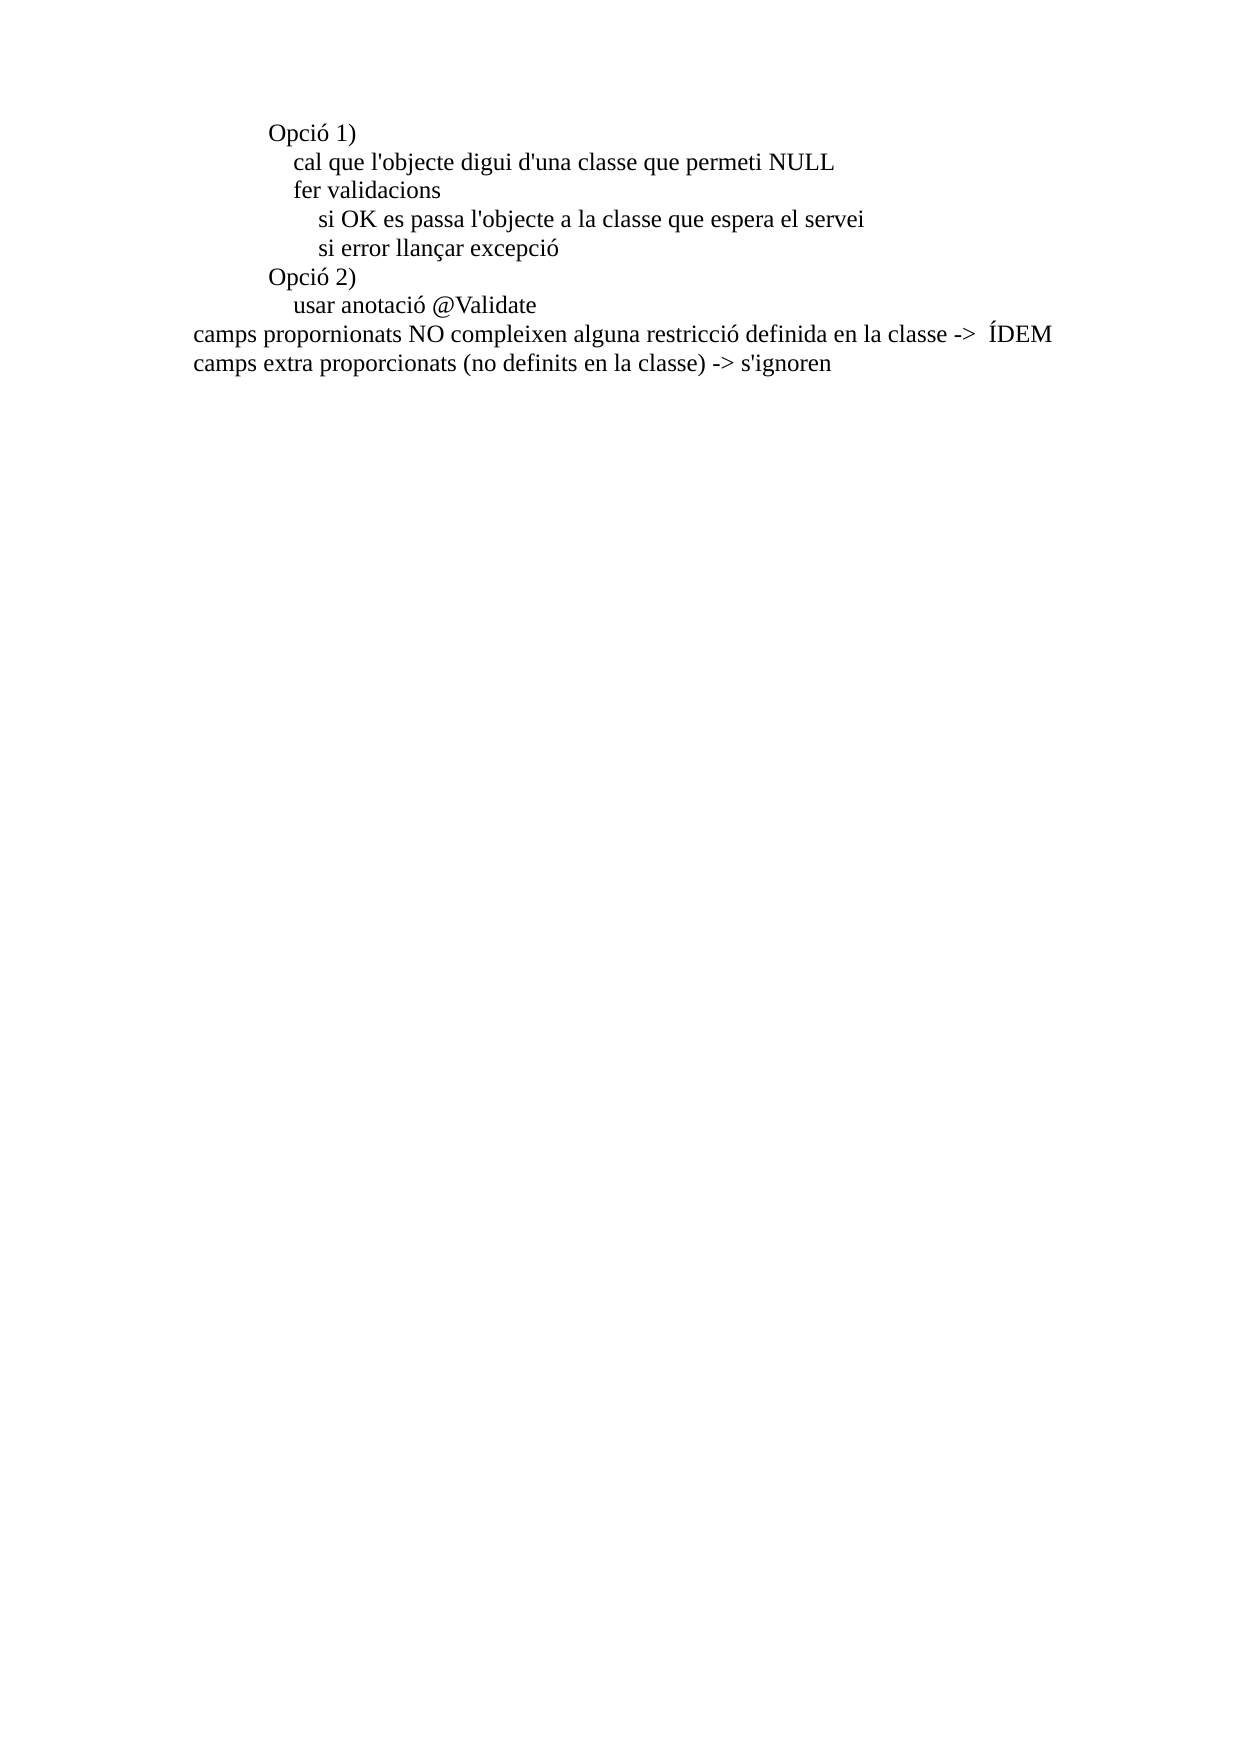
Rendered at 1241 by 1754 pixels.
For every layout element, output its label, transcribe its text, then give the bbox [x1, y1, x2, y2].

text Opció 2) [118, 262, 1122, 291]
text Opció 1) [118, 118, 1122, 147]
text si OK es passa l'objecte a la classe que espera el servei [118, 204, 1122, 233]
text usar anotació @Validate [118, 291, 1122, 319]
text camps extra proporcionats (no definits en la classe) -> s'ignoren [118, 348, 1122, 377]
text fer validacions [118, 176, 1122, 204]
text camps propornionats NO compleixen alguna restricció definida en la classe -> ÍDEM [118, 319, 1122, 348]
text cal que l'objecte digui d'una classe que permeti NULL [118, 147, 1122, 176]
text si error llançar excepció [118, 233, 1122, 262]
